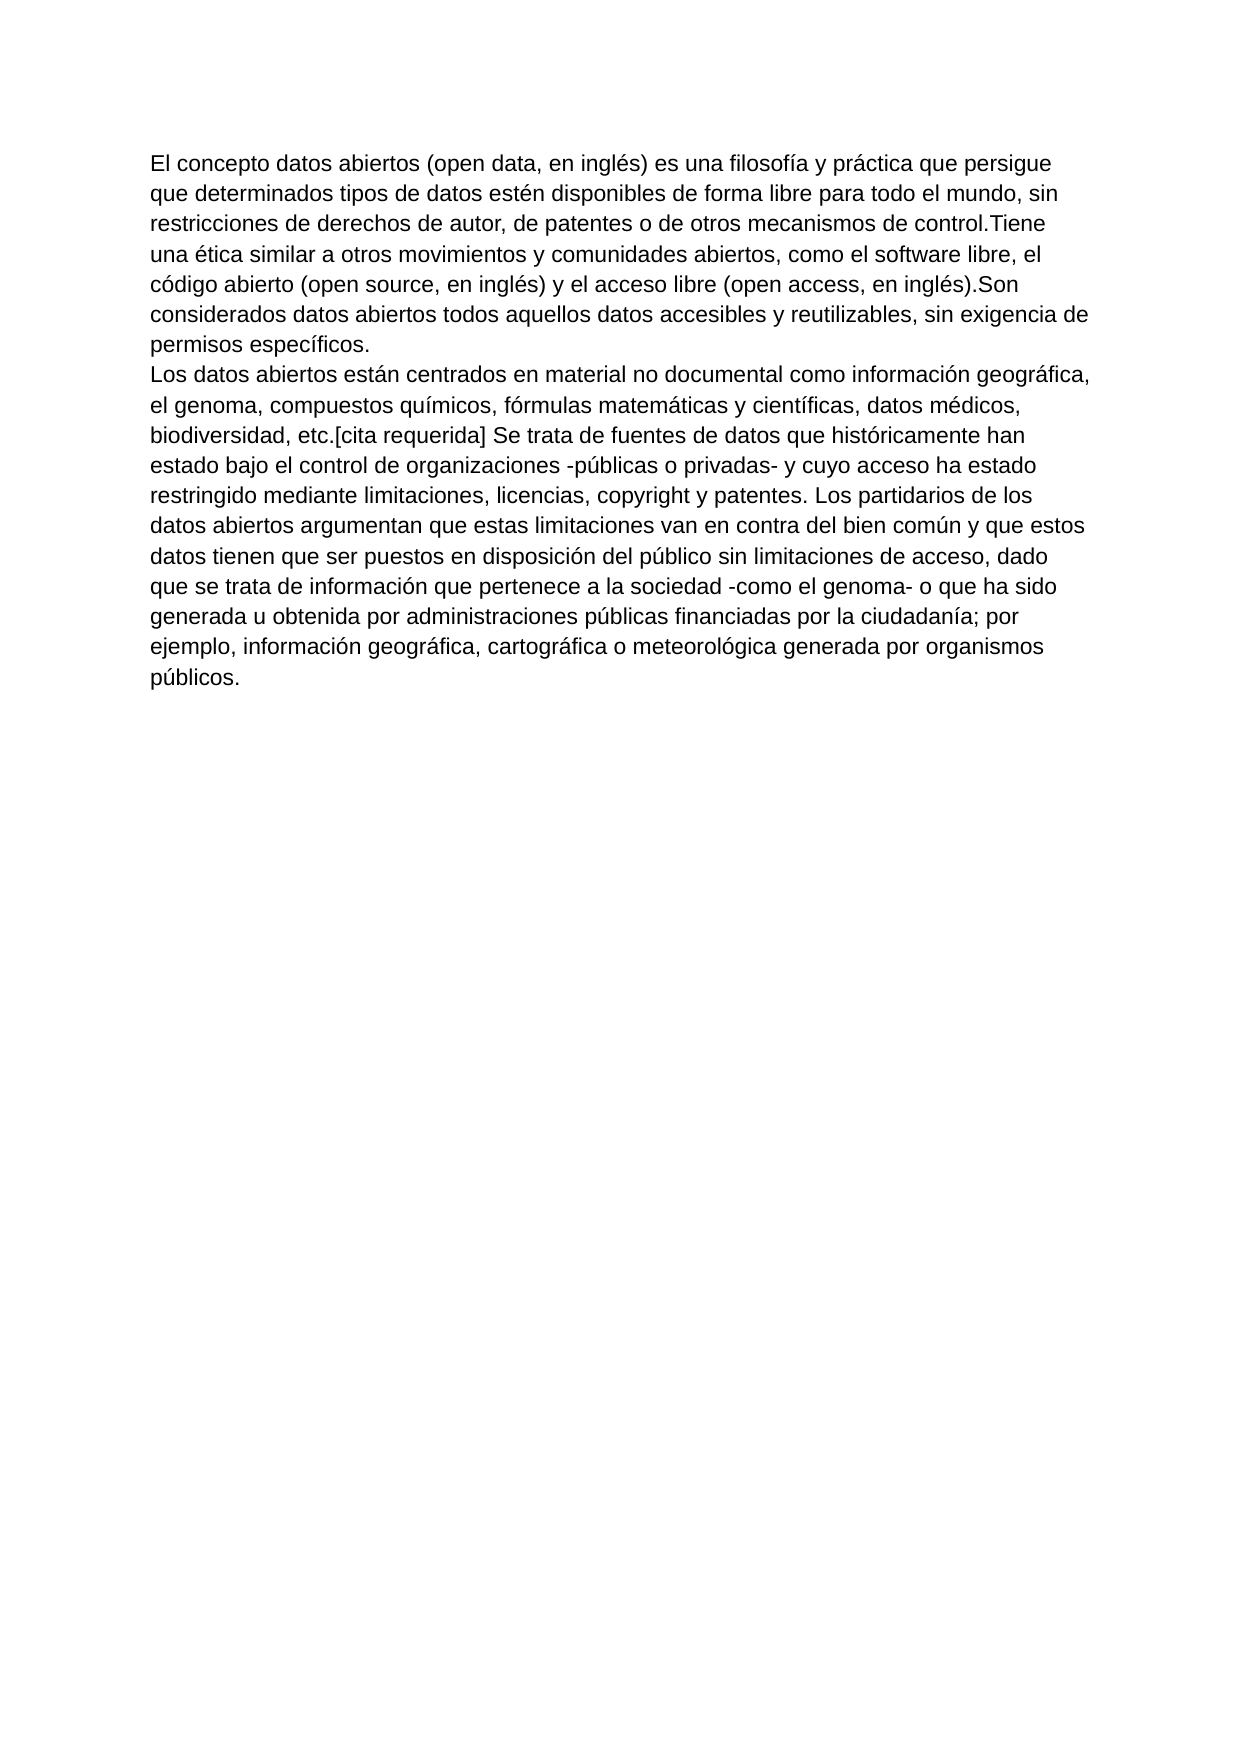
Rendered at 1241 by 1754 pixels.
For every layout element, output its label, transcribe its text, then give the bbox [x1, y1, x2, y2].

text El concepto datos abiertos (open data, en inglés) es una filosofía y práctica que persigue que determinados tipos de datos estén disponibles de forma libre para todo el mundo, sin restricciones de derechos de autor, de patentes o de otros mecanismos de control.Tiene una ética similar a otros movimientos y comunidades abiertos, como el software libre, el código abierto (open source, en inglés) y el acceso libre (open access, en inglés).Son considerados datos abiertos todos aquellos datos accesibles y reutilizables, sin exigencia de permisos específicos. Los datos abiertos están centrados en material no documental como información geográfica, el genoma, compuestos químicos, fórmulas matemáticas y científicas, datos médicos, biodiversidad, etc.[cita requerida] Se trata de fuentes de datos que históricamente han estado bajo el control de organizaciones -públicas o privadas- y cuyo acceso ha estado restringido mediante limitaciones, licencias, copyright y patentes. Los partidarios de los datos abiertos argumentan que estas limitaciones van en contra del bien común y que estos datos tienen que ser puestos en disposición del público sin limitaciones de acceso, dado que se trata de información que pertenece a la sociedad -como el genoma- o que ha sido generada u obtenida por administraciones públicas financiadas por la ciudadanía;​ por ejemplo, información geográfica, cartográfica o meteorológica generada por organismos públicos. [150, 150, 1090, 690]
